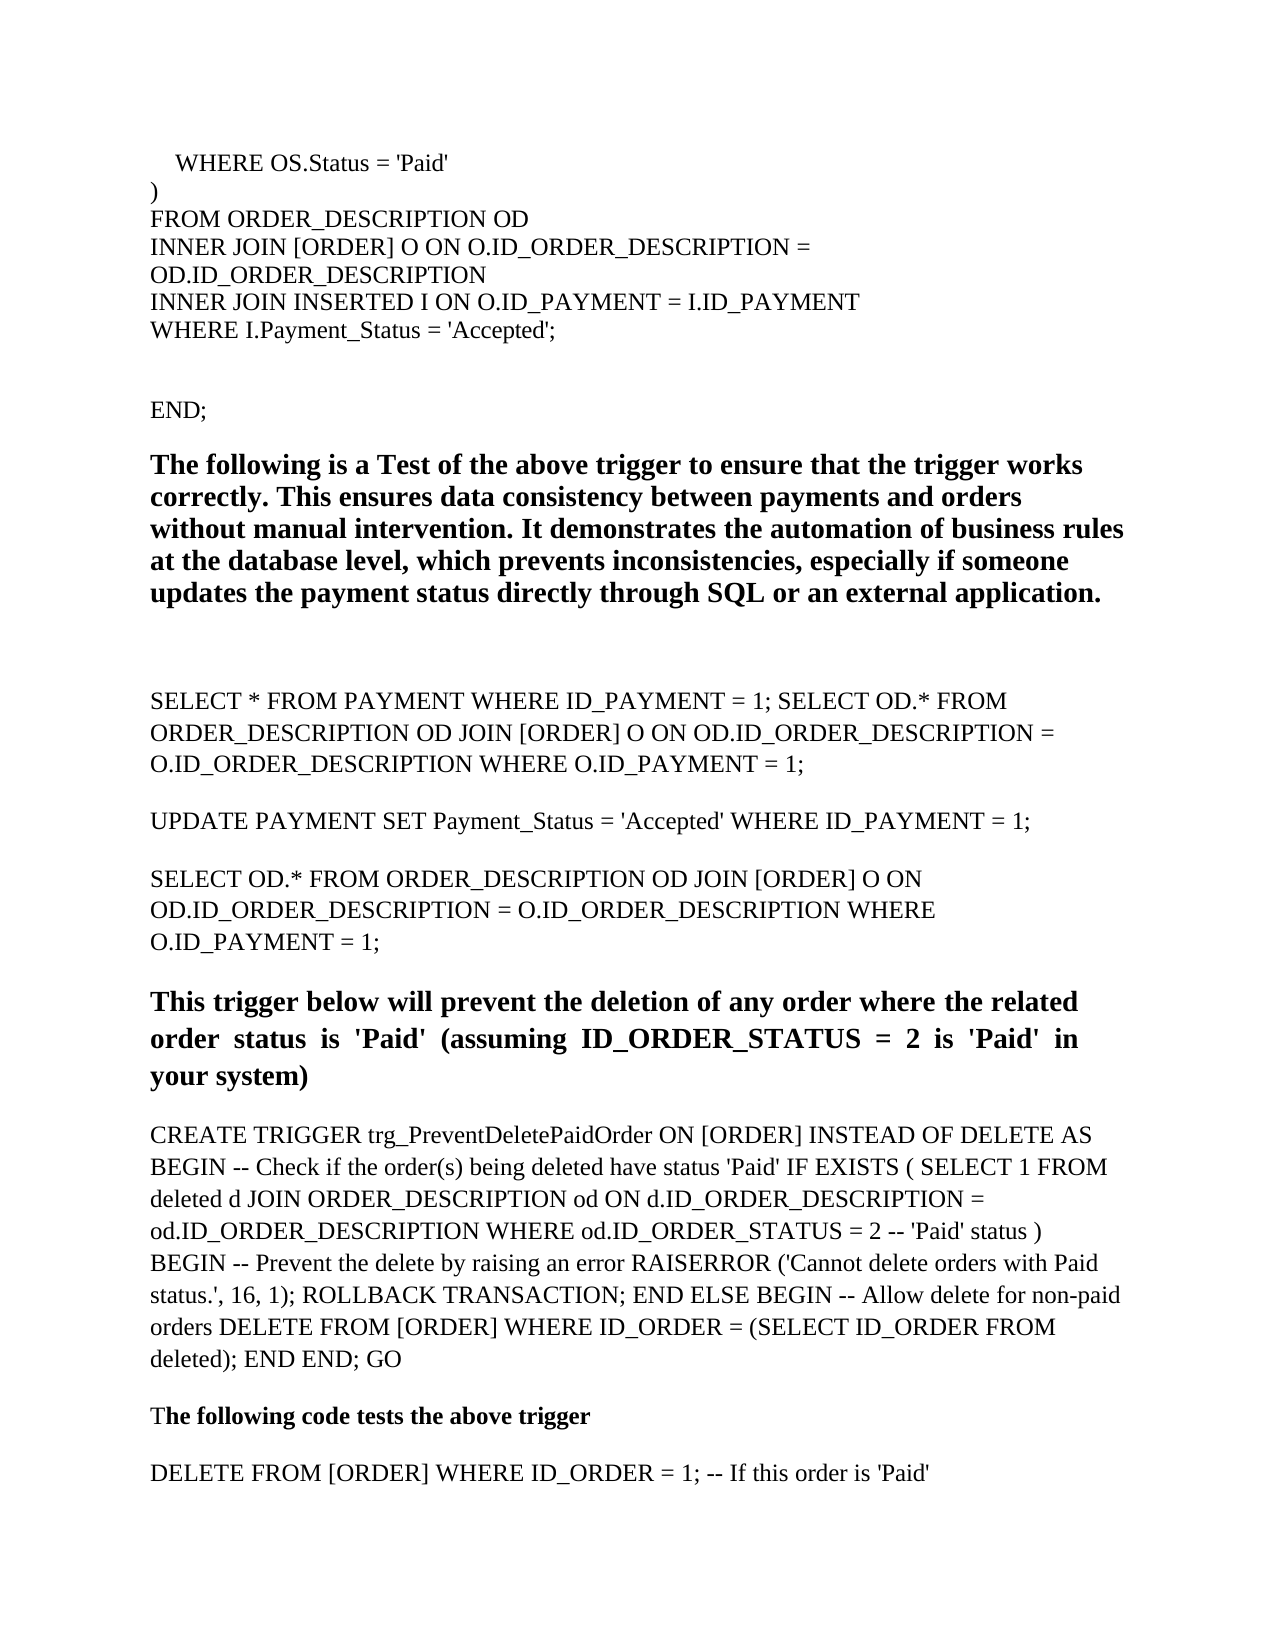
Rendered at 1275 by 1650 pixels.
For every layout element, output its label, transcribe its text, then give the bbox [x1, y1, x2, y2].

subtitle The following is a Test of the above trigger to ensure that the trigger works correctly. This ensures data consistency between payments and orders without manual intervention. It demonstrates the automation of business rules at the database level, which prevents inconsistencies, especially if someone updates the payment status directly through SQL or an external application. [150, 449, 1124, 608]
subtitle FROM ORDER_DESCRIPTION OD [150, 205, 1162, 232]
subtitle The following code tests the above trigger [150, 1401, 1162, 1430]
subtitle INNER JOIN INSERTED I ON O.ID_PAYMENT = I.ID_PAYMENT [150, 289, 1162, 316]
text WHERE OS.Status = 'Paid' [175, 149, 1162, 177]
text CREATE TRIGGER trg_PreventDeletePaidOrder ON [ORDER] INSTEAD OF DELETE AS BEGIN -- Check if the order(s) being deleted have status 'Paid' IF EXISTS ( SELECT 1 FROM deleted d JOIN ORDER_DESCRIPTION od ON d.ID_ORDER_DESCRIPTION = od.ID_ORDER_DESCRIPTION WHERE od.ID_ORDER_STATUS = 2 -- 'Paid' status ) [150, 1121, 1162, 1245]
subtitle SELECT * FROM PAYMENT WHERE ID_PAYMENT = 1; SELECT OD.* FROM ORDER_DESCRIPTION OD JOIN [ORDER] O ON OD.ID_ORDER_DESCRIPTION = O.ID_ORDER_DESCRIPTION WHERE O.ID_PAYMENT = 1; [150, 686, 1162, 778]
text DELETE FROM [ORDER] WHERE ID_ORDER = 1; -- If this order is 'Paid' [150, 1458, 1162, 1487]
text deleted); END END; GO [150, 1344, 1162, 1372]
subtitle INNER JOIN [ORDER] O ON O.ID_ORDER_DESCRIPTION = OD.ID_ORDER_DESCRIPTION [150, 232, 1112, 289]
subtitle END; [150, 396, 1162, 424]
subtitle This trigger below will prevent the deletion of any order where the related order status is 'Paid' (assuming ID_ORDER_STATUS = 2 is 'Paid' in your system) [150, 984, 1078, 1092]
text WHERE I.Payment_Status = 'Accepted'; [150, 316, 1162, 344]
text ) [150, 177, 1162, 205]
text BEGIN -- Prevent the delete by raising an error RAISERROR ('Cannot delete orders with Paid status.', 16, 1); ROLLBACK TRANSACTION; END ELSE BEGIN -- Allow delete for non-paid orders DELETE FROM [ORDER] WHERE ID_ORDER = (SELECT ID_ORDER FROM [150, 1248, 1162, 1340]
text UPDATE PAYMENT SET Payment_Status = 'Accepted' WHERE ID_PAYMENT = 1; [150, 806, 1162, 835]
subtitle SELECT OD.* FROM ORDER_DESCRIPTION OD JOIN [ORDER] O ON OD.ID_ORDER_DESCRIPTION = O.ID_ORDER_DESCRIPTION WHERE O.ID_PAYMENT = 1; [150, 864, 1112, 956]
